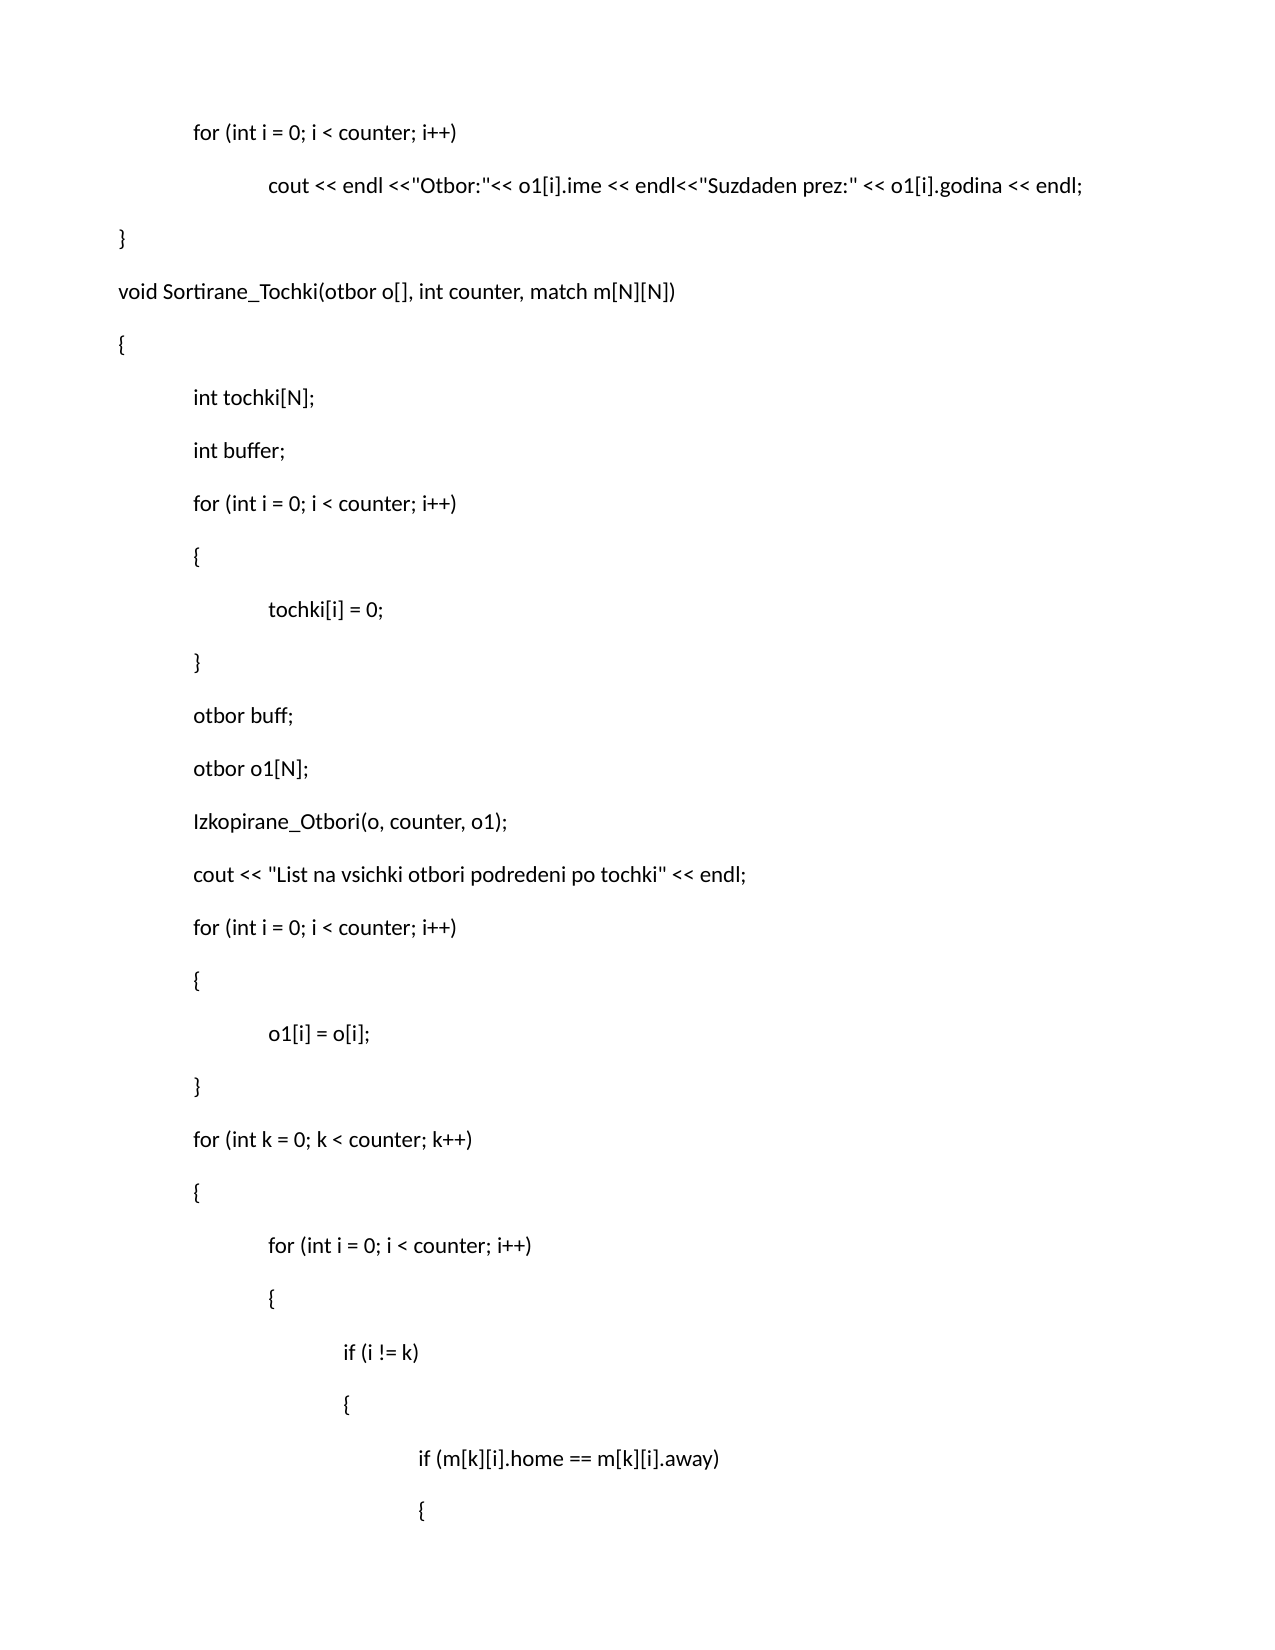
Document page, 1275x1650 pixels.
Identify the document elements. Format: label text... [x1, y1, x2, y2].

text } [118, 648, 1157, 676]
text tochki[i] = 0; [118, 595, 1157, 623]
text for (int i = 0; i < counter; i++) [118, 913, 1157, 941]
text { [118, 1284, 1157, 1313]
text Izkopirane_Otbori(o, counter, o1); [118, 807, 1157, 835]
text for (int i = 0; i < counter; i++) [118, 118, 1157, 146]
text { [118, 1391, 1157, 1419]
text void Sortirane_Tochki(otbor o[], int counter, match m[N][N]) [118, 277, 1157, 305]
text for (int i = 0; i < counter; i++) [118, 1232, 1157, 1259]
text for (int k = 0; k < counter; k++) [118, 1126, 1157, 1153]
text for (int i = 0; i < counter; i++) [118, 489, 1157, 517]
text o1[i] = o[i]; [118, 1019, 1157, 1047]
text if (m[k][i].home == m[k][i].away) [118, 1444, 1157, 1472]
text { [118, 542, 1157, 570]
text int buffer; [118, 436, 1157, 464]
text { [118, 1497, 1157, 1525]
text cout << endl <<"Otbor:"<< o1[i].ime << endl<<"Suzdaden prez:" << o1[i].godina << endl; [118, 171, 1157, 199]
text } [118, 1072, 1157, 1101]
text { [118, 966, 1157, 994]
text } [118, 224, 1157, 252]
text int tochki[N]; [118, 383, 1157, 411]
text if (i != k) [118, 1338, 1157, 1366]
text otbor buff; [118, 701, 1157, 729]
text { [118, 330, 1157, 358]
text cout << "List na vsichki otbori podredeni po tochki" << endl; [118, 860, 1157, 888]
text { [118, 1178, 1157, 1207]
text otbor o1[N]; [118, 754, 1157, 782]
